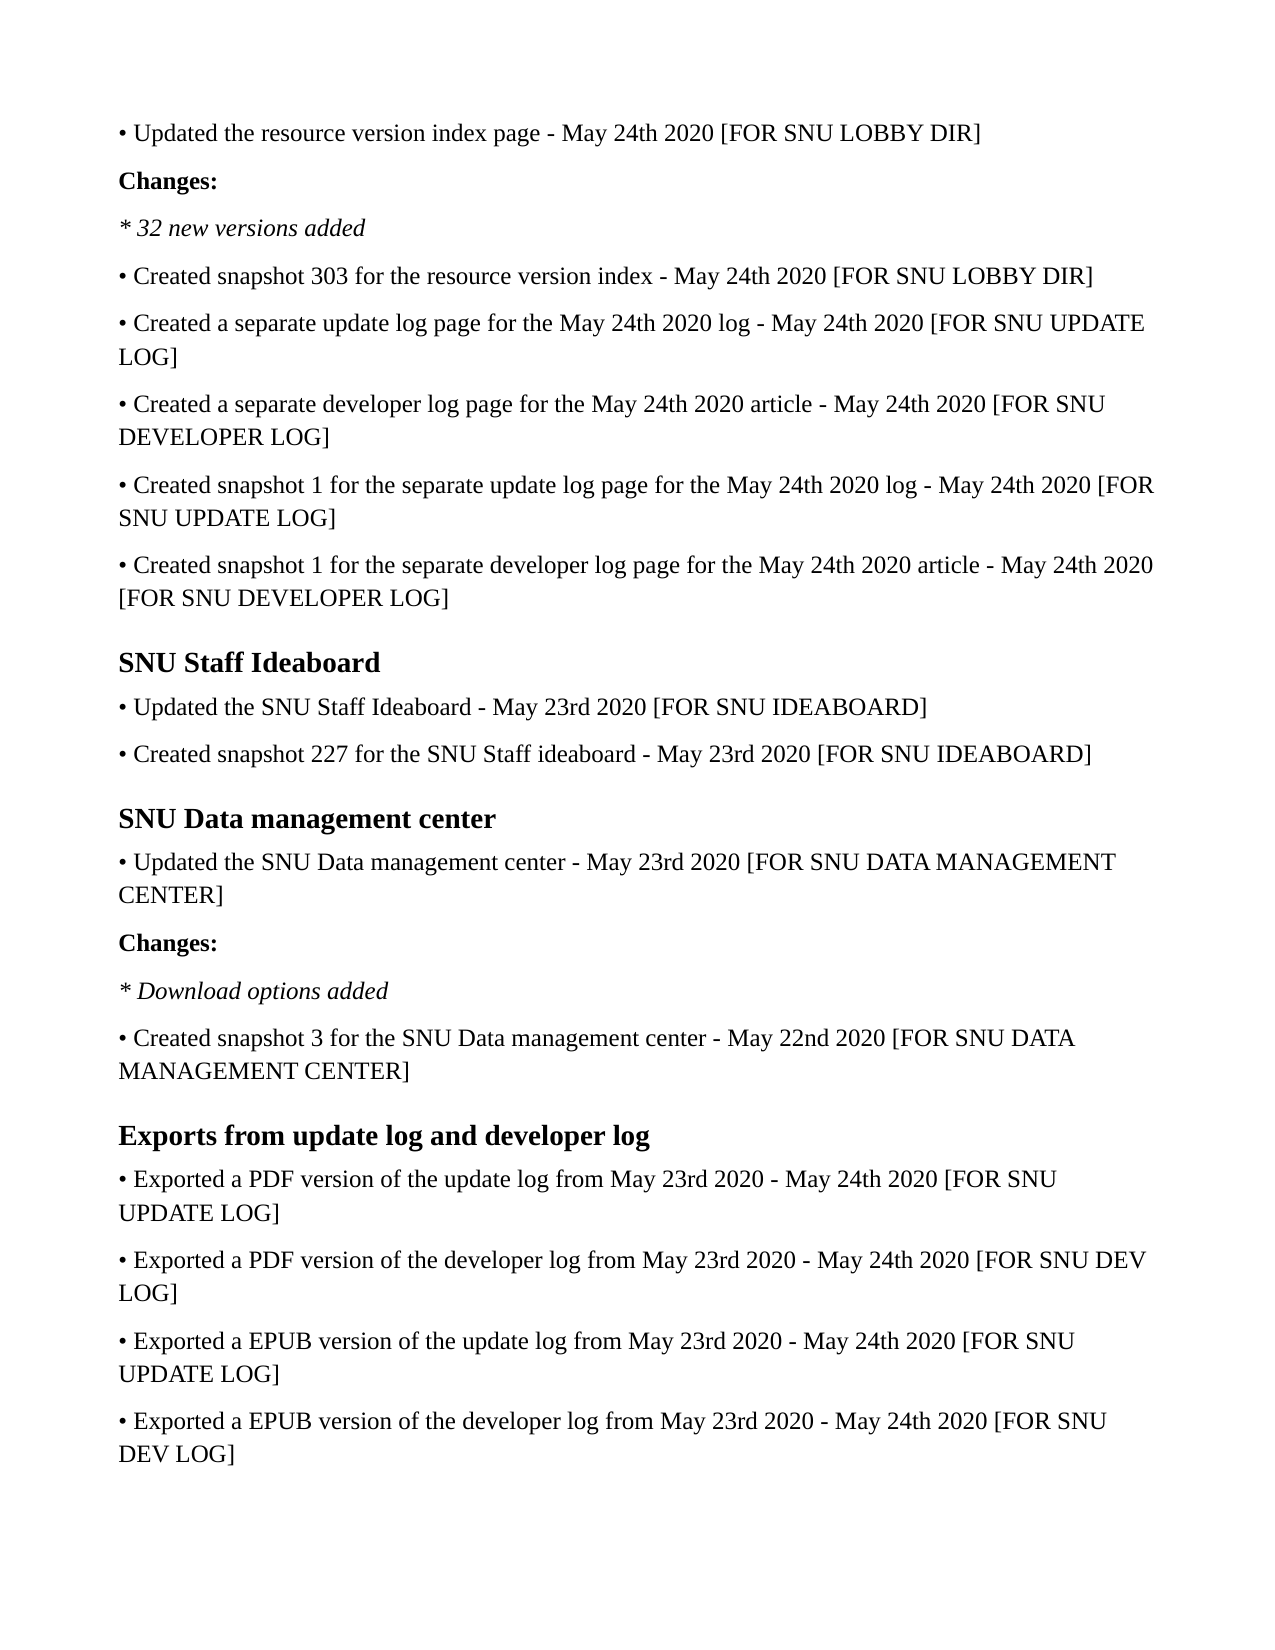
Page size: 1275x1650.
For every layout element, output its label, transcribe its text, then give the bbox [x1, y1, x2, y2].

text • Exported a PDF version of the update log from May 23rd 2020 - May 24th 2020 [FOR SNU UPDATE LOG] [118, 1164, 1157, 1226]
text • Created snapshot 227 for the SNU Staff ideaboard - May 23rd 2020 [FOR SNU IDEABOARD] [118, 739, 1157, 768]
text • Created snapshot 1 for the separate developer log page for the May 24th 2020 article - May 24th 2020 [FOR SNU DEVELOPER LOG] [118, 550, 1157, 612]
text * Download options added [118, 976, 1157, 1004]
subtitle Exports from update log and developer log [118, 1118, 1157, 1152]
text • Exported a PDF version of the developer log from May 23rd 2020 - May 24th 2020 [FOR SNU DEV LOG] [118, 1245, 1157, 1307]
text • Created a separate developer log page for the May 24th 2020 article - May 24th 2020 [FOR SNU DEVELOPER LOG] [118, 389, 1157, 451]
text Changes: [118, 928, 1157, 957]
text • Created snapshot 1 for the separate update log page for the May 24th 2020 log - May 24th 2020 [FOR SNU UPDATE LOG] [118, 470, 1157, 532]
text • Exported a EPUB version of the developer log from May 23rd 2020 - May 24th 2020 [FOR SNU DEV LOG] [118, 1406, 1157, 1468]
text Changes: [118, 166, 1157, 194]
text • Updated the SNU Data management center - May 23rd 2020 [FOR SNU DATA MANAGEMENT CENTER] [118, 847, 1157, 909]
text * 32 new versions added [118, 213, 1157, 242]
text • Exported a EPUB version of the update log from May 23rd 2020 - May 24th 2020 [FOR SNU UPDATE LOG] [118, 1326, 1157, 1388]
text • Created snapshot 303 for the resource version index - May 24th 2020 [FOR SNU LOBBY DIR] [118, 261, 1157, 290]
text • Created snapshot 3 for the SNU Data management center - May 22nd 2020 [FOR SNU DATA MANAGEMENT CENTER] [118, 1023, 1157, 1085]
text • Updated the SNU Staff Ideaboard - May 23rd 2020 [FOR SNU IDEABOARD] [118, 692, 1157, 720]
subtitle SNU Staff Ideaboard [118, 646, 1157, 679]
text • Created a separate update log page for the May 24th 2020 log - May 24th 2020 [FOR SNU UPDATE LOG] [118, 308, 1157, 370]
text • Updated the resource version index page - May 24th 2020 [FOR SNU LOBBY DIR] [118, 118, 1157, 147]
subtitle SNU Data management center [118, 801, 1157, 835]
